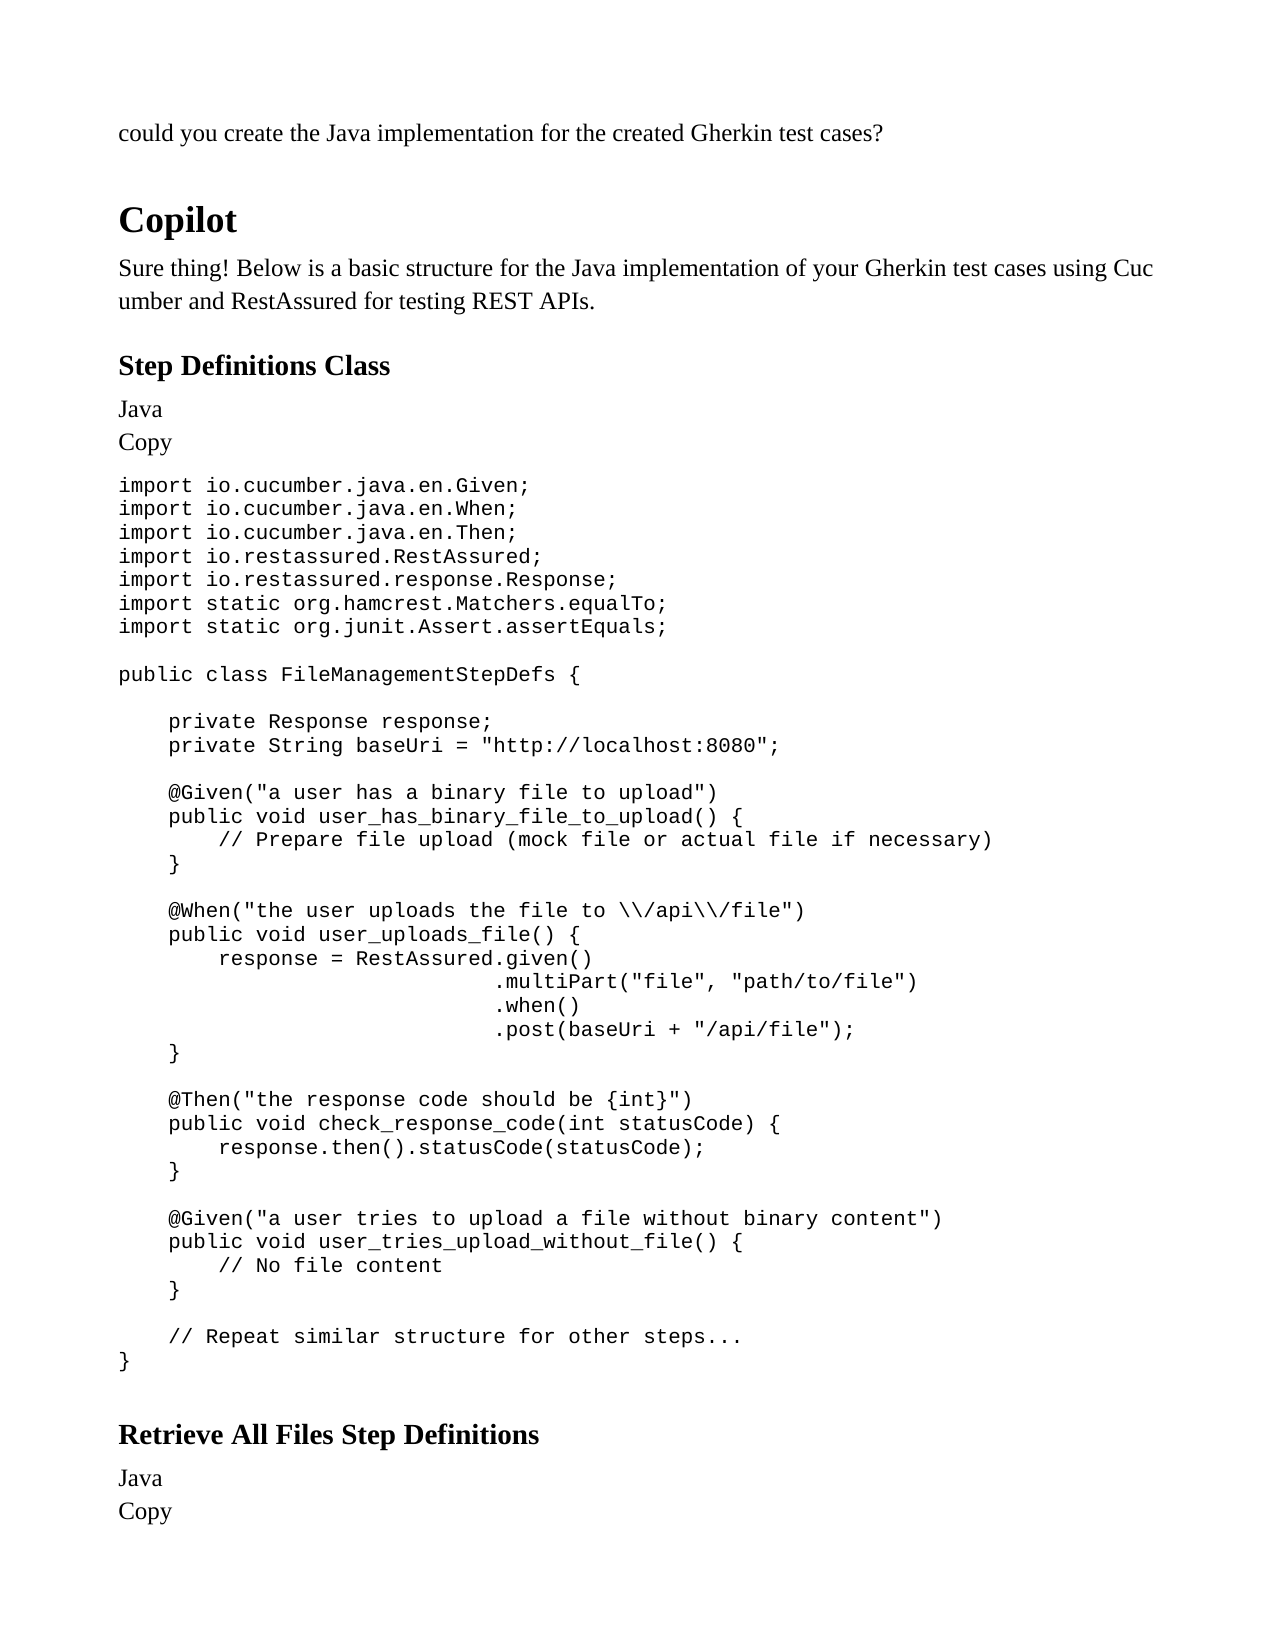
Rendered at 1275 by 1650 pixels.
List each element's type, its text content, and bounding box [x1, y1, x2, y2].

text } [118, 1349, 1157, 1373]
text @Then("the response code should be {int}") [118, 1089, 1157, 1113]
text Copy [118, 427, 1157, 456]
text Copy [118, 1496, 1157, 1525]
text Java [118, 1463, 1157, 1492]
text @Given("a user has a binary file to upload") [118, 782, 1157, 806]
text import io.cucumber.java.en.When; [118, 498, 1157, 522]
text // Prepare file upload (mock file or actual file if necessary) [118, 829, 1157, 853]
text import io.cucumber.java.en.Then; [118, 522, 1157, 546]
text response = RestAssured.given() [118, 948, 1157, 971]
text } [118, 1279, 1157, 1302]
text could you create the Java implementation for the created Gherkin test cases? [118, 118, 1157, 147]
text import io.cucumber.java.en.Given; [118, 475, 1157, 498]
text } [118, 1160, 1157, 1184]
text private Response response; [118, 711, 1157, 735]
text // No file content [118, 1255, 1157, 1279]
subtitle Copilot [118, 197, 1157, 240]
text public void user_has_binary_file_to_upload() { [118, 806, 1157, 829]
text import static org.hamcrest.Matchers.equalTo; [118, 593, 1157, 617]
text public class FileManagementStepDefs { [118, 664, 1157, 687]
text @When("the user uploads the file to \\/api\\/file") [118, 900, 1157, 924]
text @Given("a user tries to upload a file without binary content") [118, 1208, 1157, 1231]
text public void user_uploads_file() { [118, 924, 1157, 948]
text // Repeat similar structure for other steps... [118, 1326, 1157, 1349]
text .post(baseUri + "/api/file"); [118, 1018, 1157, 1042]
text Sure thing! Below is a basic structure for the Java implementation of your Gherkin test cases using Cucumber and RestAssured for testing REST APIs. [118, 253, 1157, 314]
text public void user_tries_upload_without_file() { [118, 1231, 1157, 1255]
text } [118, 1042, 1157, 1066]
text import io.restassured.RestAssured; [118, 546, 1157, 569]
text import io.restassured.response.Response; [118, 569, 1157, 593]
text public void check_response_code(int statusCode) { [118, 1113, 1157, 1137]
text } [118, 853, 1157, 877]
text Java [118, 394, 1157, 423]
text .multiPart("file", "path/to/file") [118, 971, 1157, 995]
subtitle Step Definitions Class [118, 348, 1157, 382]
text import static org.junit.Assert.assertEquals; [118, 617, 1157, 640]
subtitle Retrieve All Files Step Definitions [118, 1417, 1157, 1451]
text .when() [118, 995, 1157, 1018]
text response.then().statusCode(statusCode); [118, 1137, 1157, 1160]
text private String baseUri = "http://localhost:8080"; [118, 735, 1157, 758]
